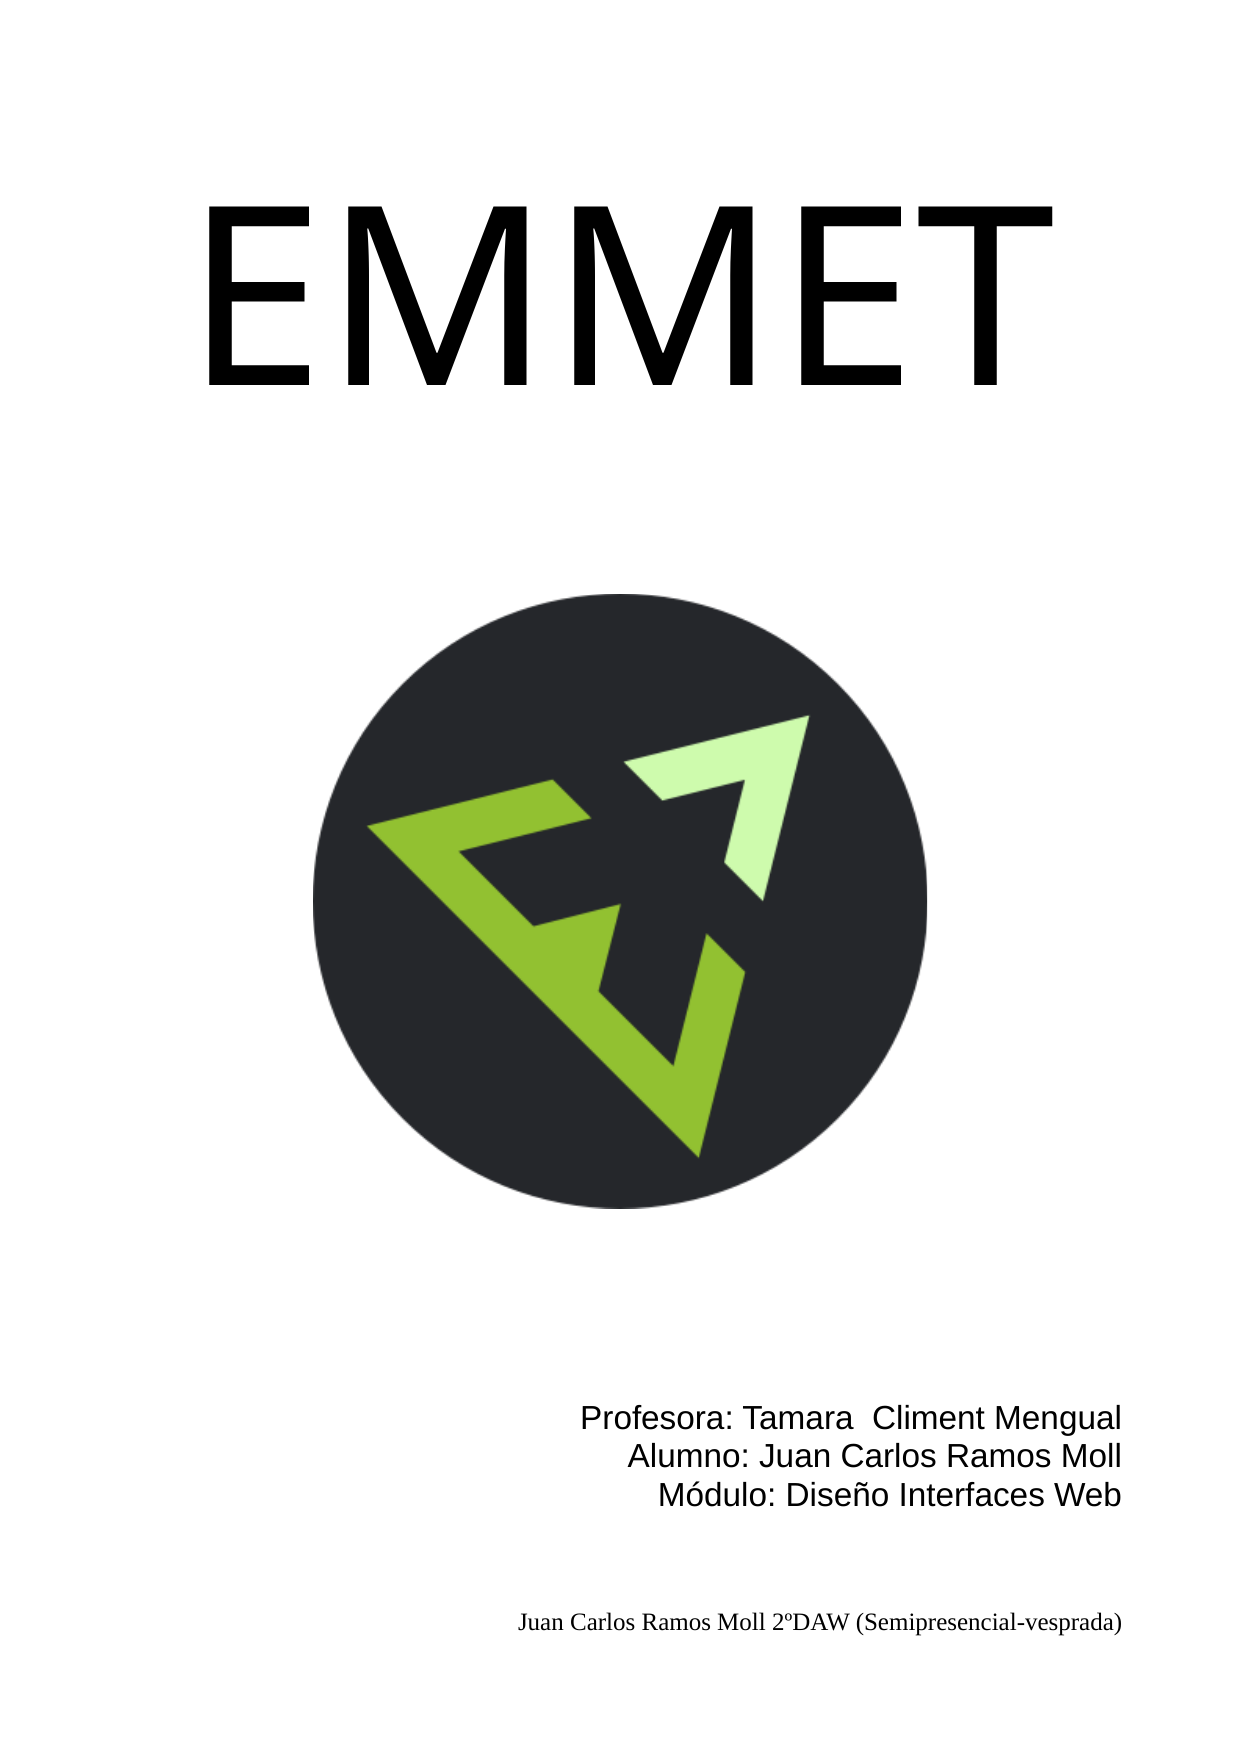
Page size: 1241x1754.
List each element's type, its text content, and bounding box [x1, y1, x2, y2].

picture [313, 594, 928, 1209]
text Alumno: Juan Carlos Ramos Moll [118, 1436, 1122, 1475]
text Módulo: Diseño Interfaces Web [118, 1475, 1122, 1513]
text EMMET [118, 118, 1122, 459]
text Profesora: Tamara Climent Mengual [118, 1398, 1122, 1436]
